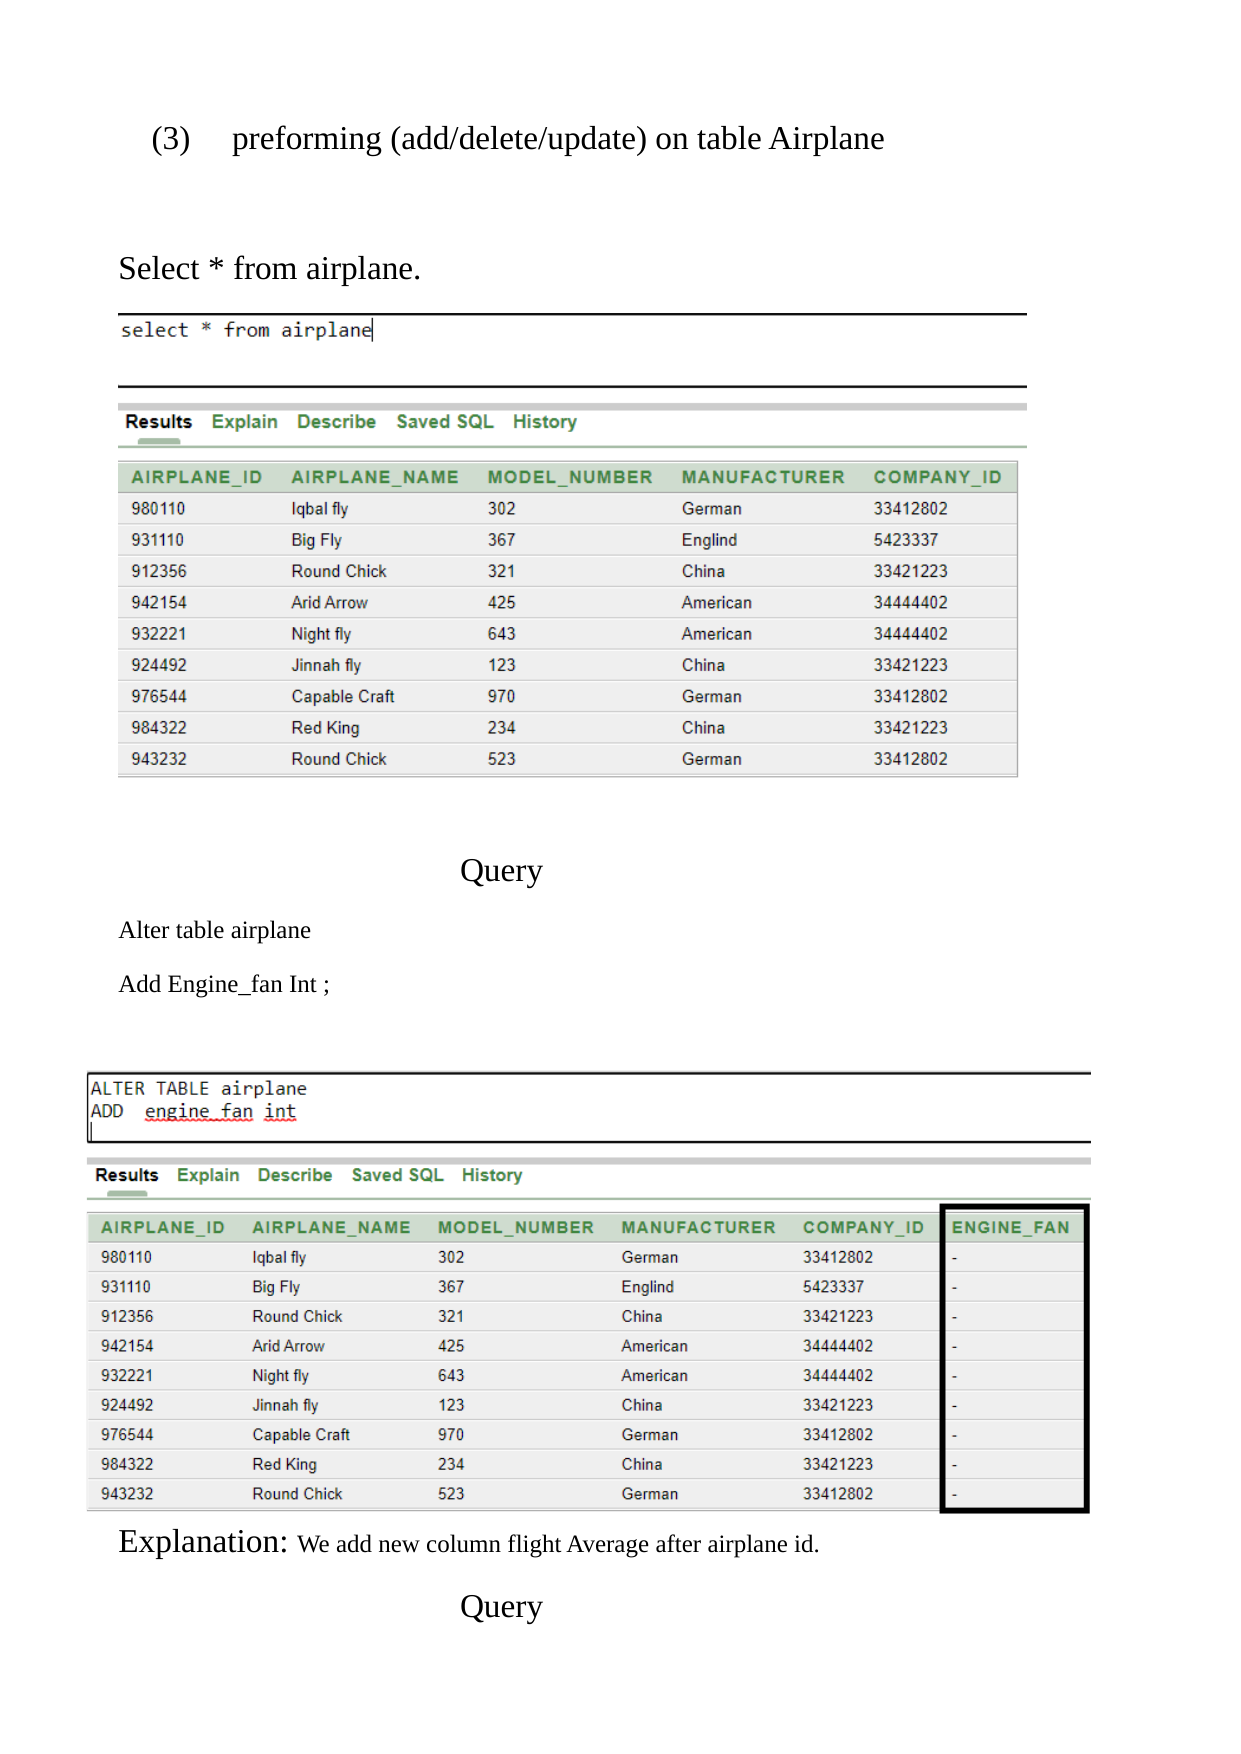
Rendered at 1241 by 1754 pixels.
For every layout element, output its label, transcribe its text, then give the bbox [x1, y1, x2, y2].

text (3) preforming (add/delete/update) on table Airplane [118, 118, 1122, 156]
text Add Engine_fan Int ; [118, 969, 1122, 998]
text Alter table airplane [118, 915, 1122, 944]
text Query [118, 850, 1122, 888]
text Select * from airplane. [118, 248, 1122, 286]
text Query [118, 1586, 1122, 1624]
text Explanation: We add new column flight Average after airplane id. [118, 1077, 1122, 1559]
